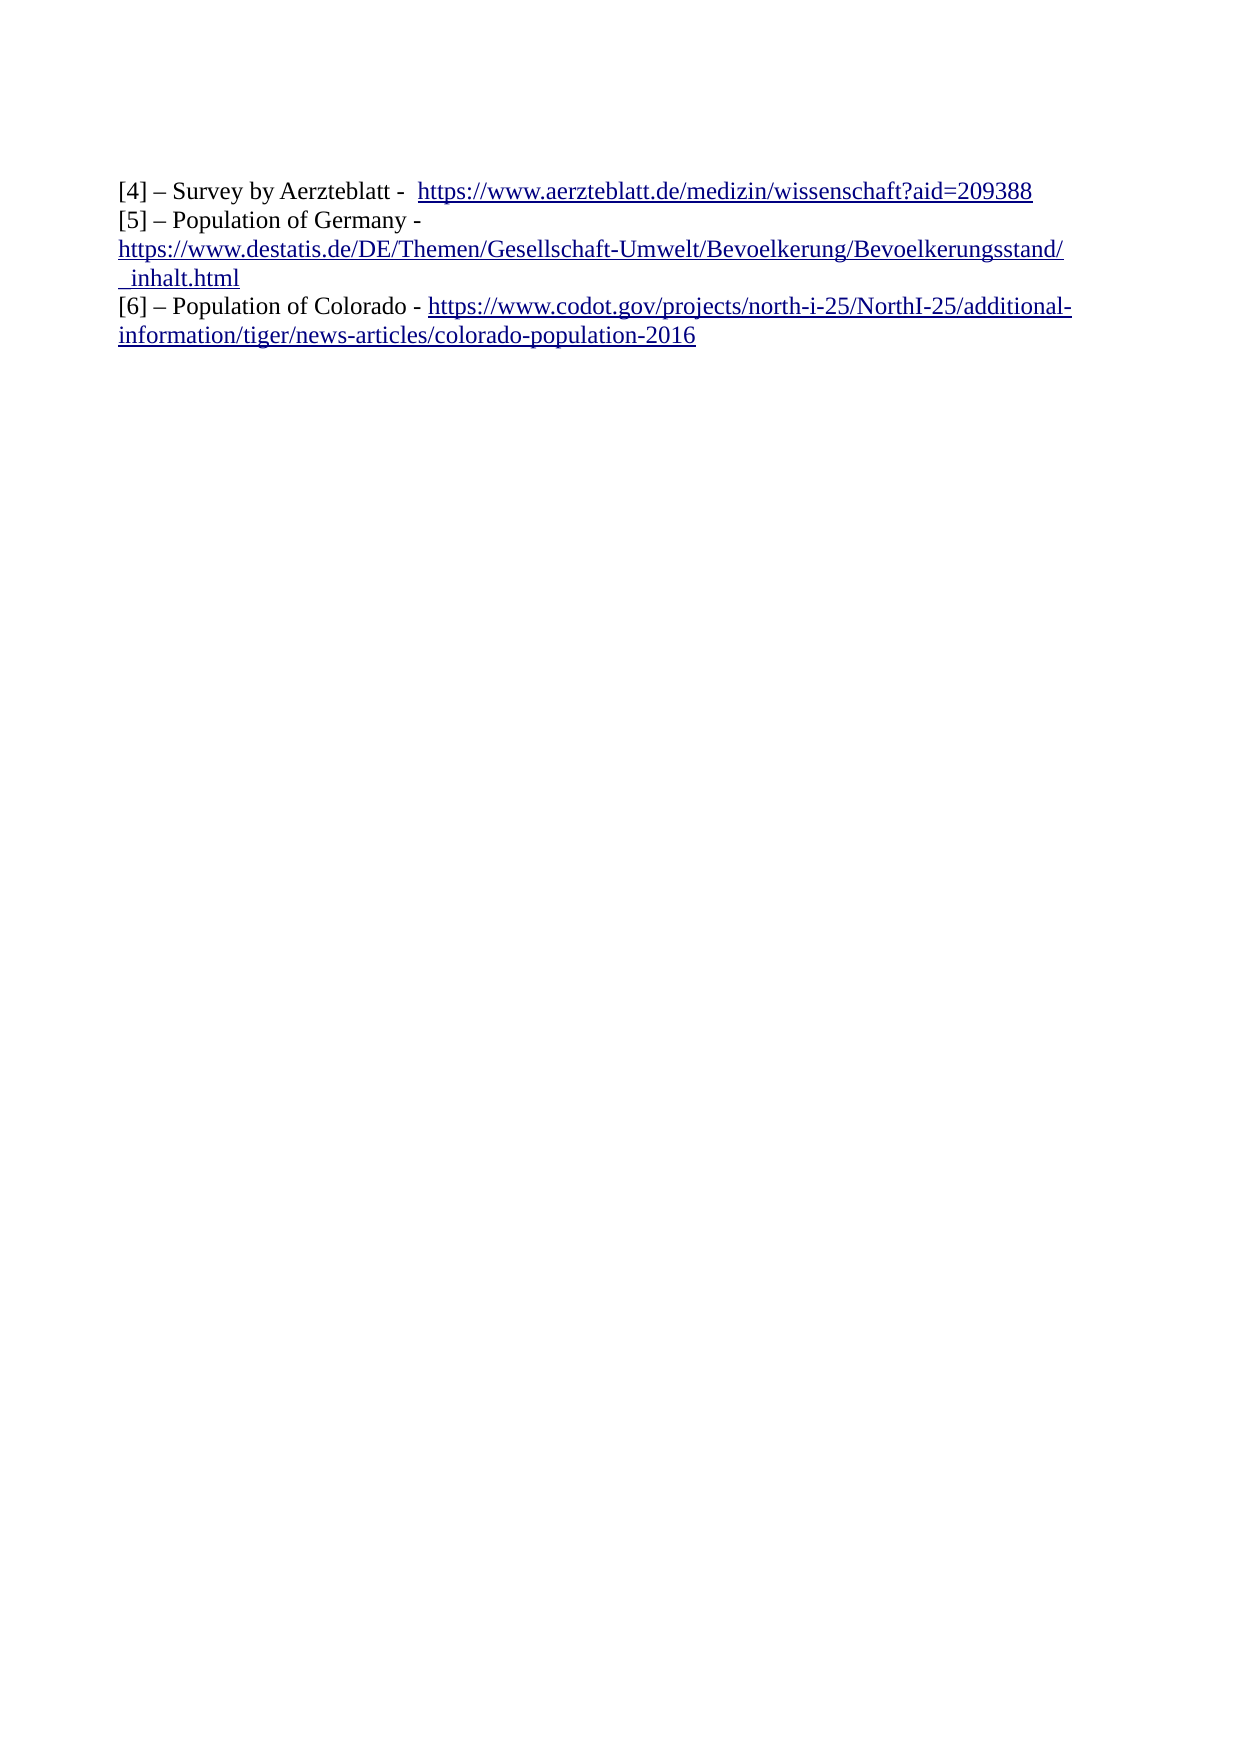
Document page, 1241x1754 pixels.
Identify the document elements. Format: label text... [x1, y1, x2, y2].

text [4] – Survey by Aerzteblatt - https://www.aerzteblatt.de/medizin/wissenschaft?aid=209388 [118, 176, 1122, 205]
text [5] – Population of Germany - https://www.destatis.de/DE/Themen/Gesellschaft-Umwelt/Bevoelkerung/Bevoelkerungsstand/_inhalt.html [118, 205, 1122, 291]
text [6] – Population of Colorado - https://www.codot.gov/projects/north-i-25/NorthI-25/additional-information/tiger/news-articles/colorado-population-2016 [118, 291, 1122, 349]
